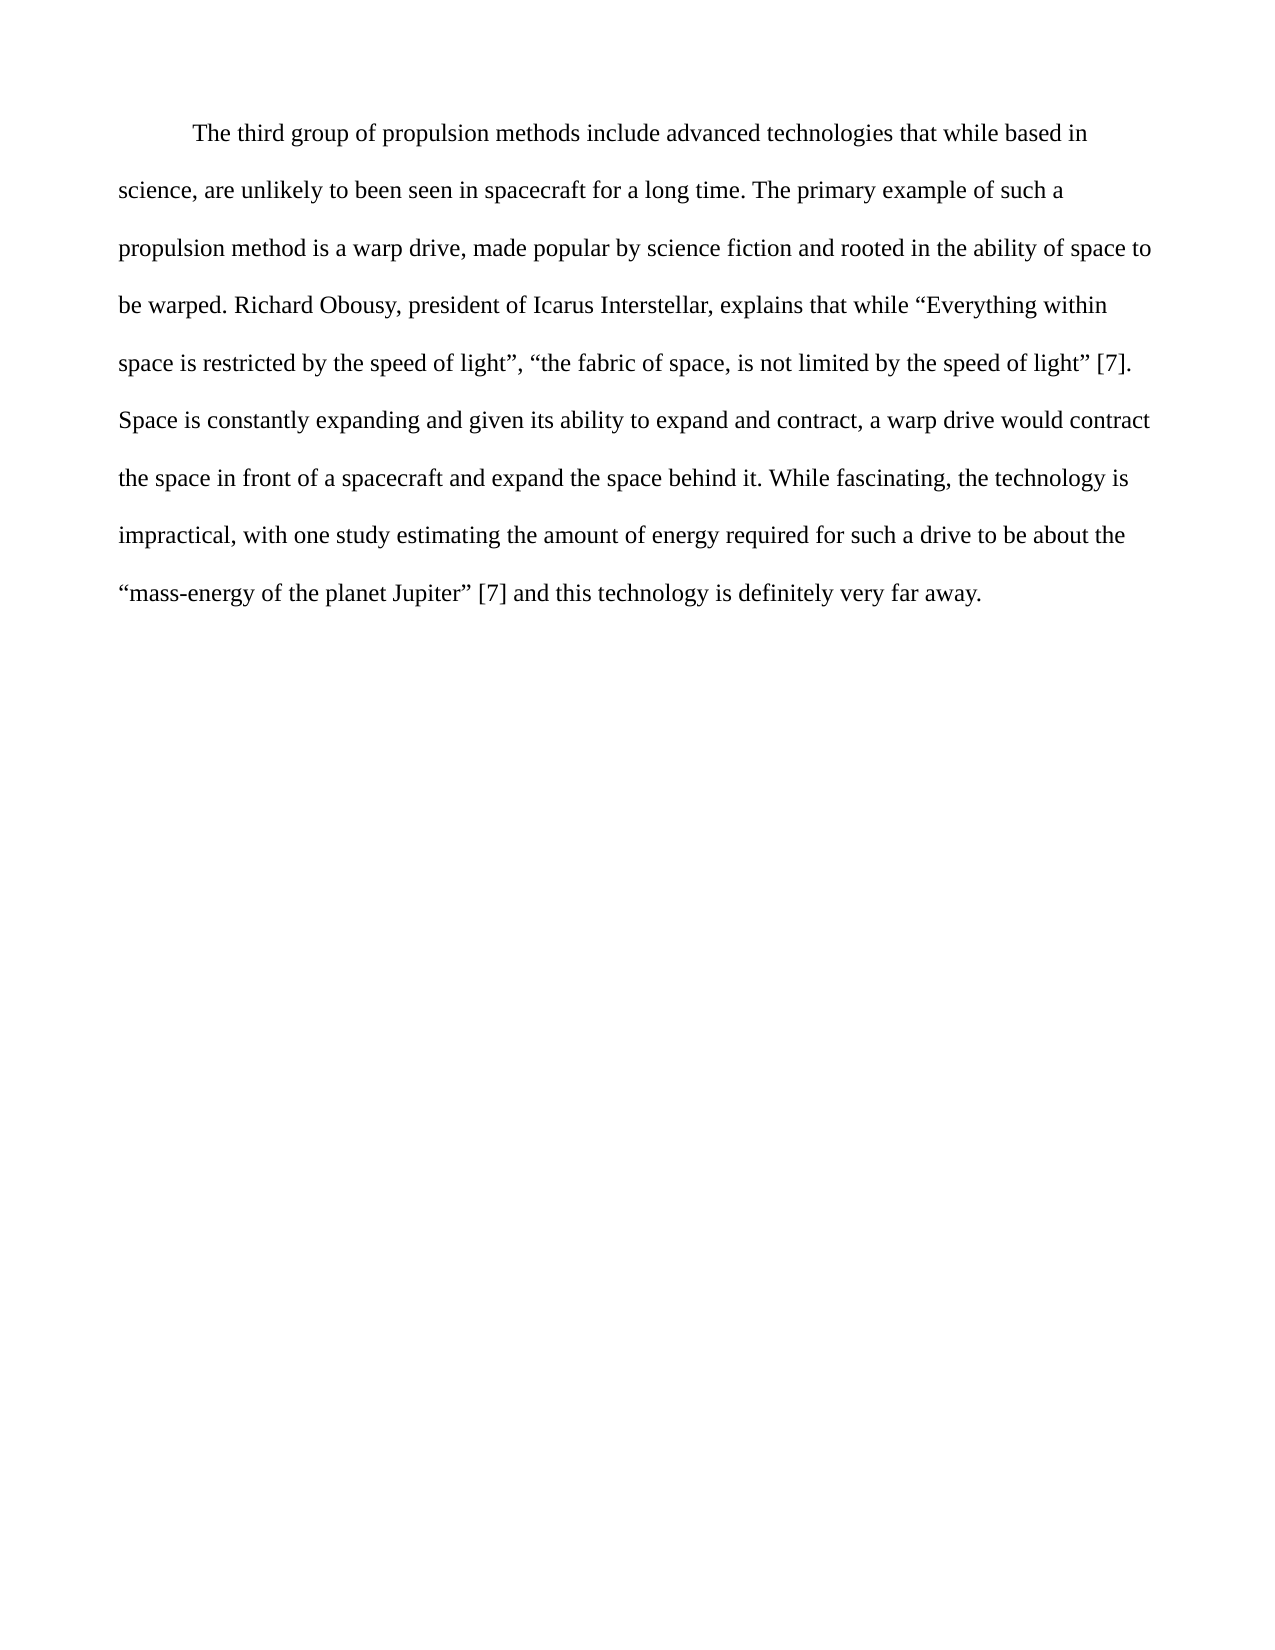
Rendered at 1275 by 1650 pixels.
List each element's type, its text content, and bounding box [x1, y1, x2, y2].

text The third group of propulsion methods include advanced technologies that while based in science, are unlikely to been seen in spacecraft for a long time. The primary example of such a propulsion method is a warp drive, made popular by science fiction and rooted in the ability of space to be warped. Richard Obousy, president of Icarus Interstellar, explains that while “Everything within space is restricted by the speed of light”, “the fabric of space, is not limited by the speed of light” [7]. Space is constantly expanding and given its ability to expand and contract, a warp drive would contract the space in front of a spacecraft and expand the space behind it. While fascinating, the technology is impractical, with one study estimating the amount of energy required for such a drive to be about the “mass-energy of the planet Jupiter” [7] and this technology is definitely very far away. [118, 118, 1157, 607]
